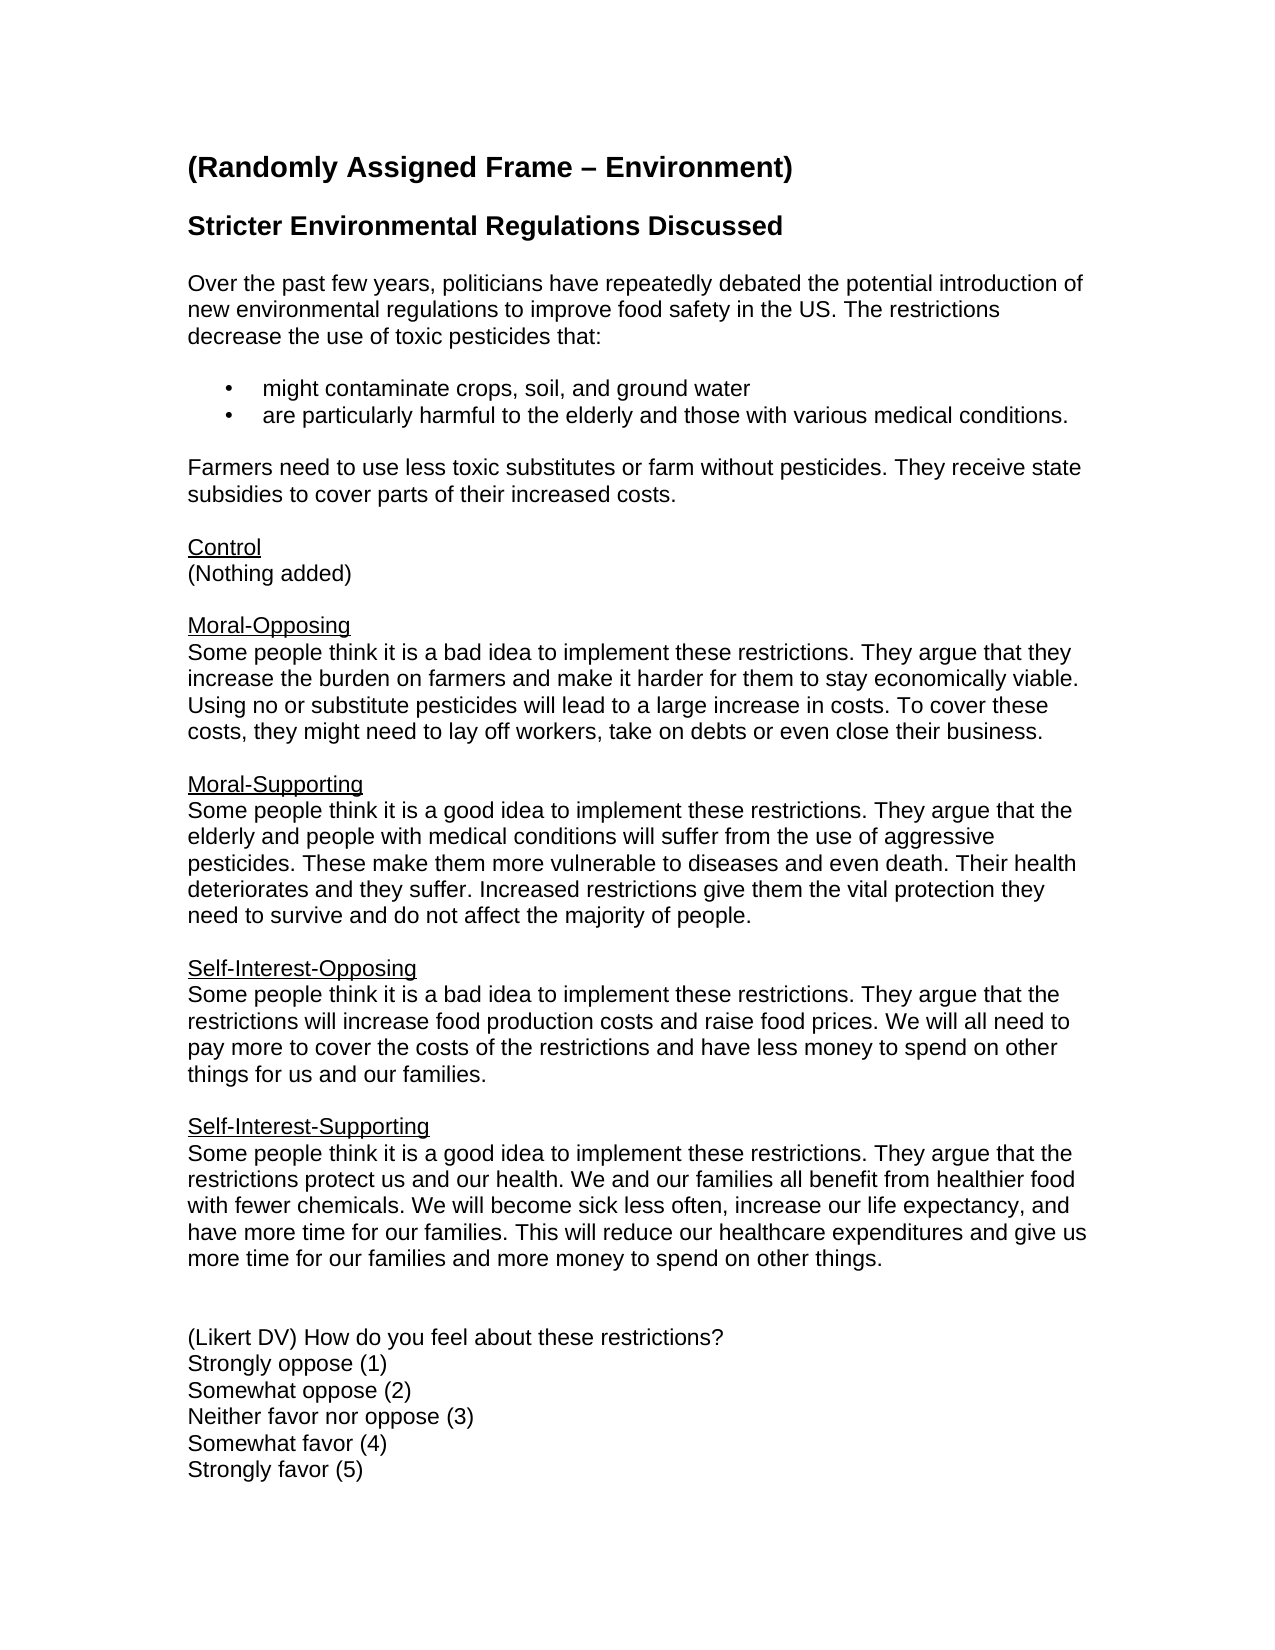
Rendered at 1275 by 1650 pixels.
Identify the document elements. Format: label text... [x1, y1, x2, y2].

list might contaminate crops, soil, and ground water [225, 375, 1087, 402]
text Some people think it is a good idea to implement these restrictions. They argue that the restrictions protect us and our health. We and our families all benefit from healthier food with fewer chemicals. We will become sick less often, increase our life expectancy, and have more time for our families. This will reduce our healthcare expenditures and give us more time for our families and more money to spend on other things. [187, 1139, 1087, 1271]
text Some people think it is a good idea to implement these restrictions. They argue that the elderly and people with medical conditions will suffer from the use of aggressive pesticides. These make them more vulnerable to diseases and even death. Their health deteriorates and they suffer. Increased restrictions give them the vital protection they need to survive and do not affect the majority of people. [187, 797, 1087, 929]
text Stricter Environmental Regulations Discussed [187, 210, 1087, 241]
text Self-Interest-Supporting [187, 1113, 1087, 1139]
list are particularly harmful to the elderly and those with various medical conditions. [225, 402, 1087, 428]
text Somewhat favor (4) [187, 1429, 1087, 1456]
text Moral-Supporting [187, 771, 1087, 797]
text Somewhat oppose (2) [187, 1377, 1087, 1403]
text Over the past few years, politicians have repeatedly debated the potential introduction of new environmental regulations to improve food safety in the US. The restrictions decrease the use of toxic pesticides that: [187, 270, 1087, 349]
text Self-Interest-Opposing [187, 955, 1087, 981]
text Some people think it is a bad idea to implement these restrictions. They argue that they increase the burden on farmers and make it harder for them to stay economically viable. Using no or substitute pesticides will lead to a large increase in costs. To cover these costs, they might need to lay off workers, take on debts or even close their business. [187, 639, 1087, 744]
text Strongly oppose (1) [187, 1350, 1087, 1377]
text (Randomly Assigned Frame – Environment) [187, 150, 1087, 183]
text (Nothing added) [187, 560, 1087, 586]
text (Likert DV) How do you feel about these restrictions? [187, 1324, 1087, 1350]
text Moral-Opposing [187, 612, 1087, 639]
text Some people think it is a bad idea to implement these restrictions. They argue that the restrictions will increase food production costs and raise food prices. We will all need to pay more to cover the costs of the restrictions and have less money to spend on other things for us and our families. [187, 981, 1087, 1087]
text Farmers need to use less toxic substitutes or farm without pesticides. They receive state subsidies to cover parts of their increased costs. [187, 454, 1087, 507]
text Strongly favor (5) [187, 1456, 1087, 1482]
text Control [187, 533, 1087, 560]
text Neither favor nor oppose (3) [187, 1403, 1087, 1429]
